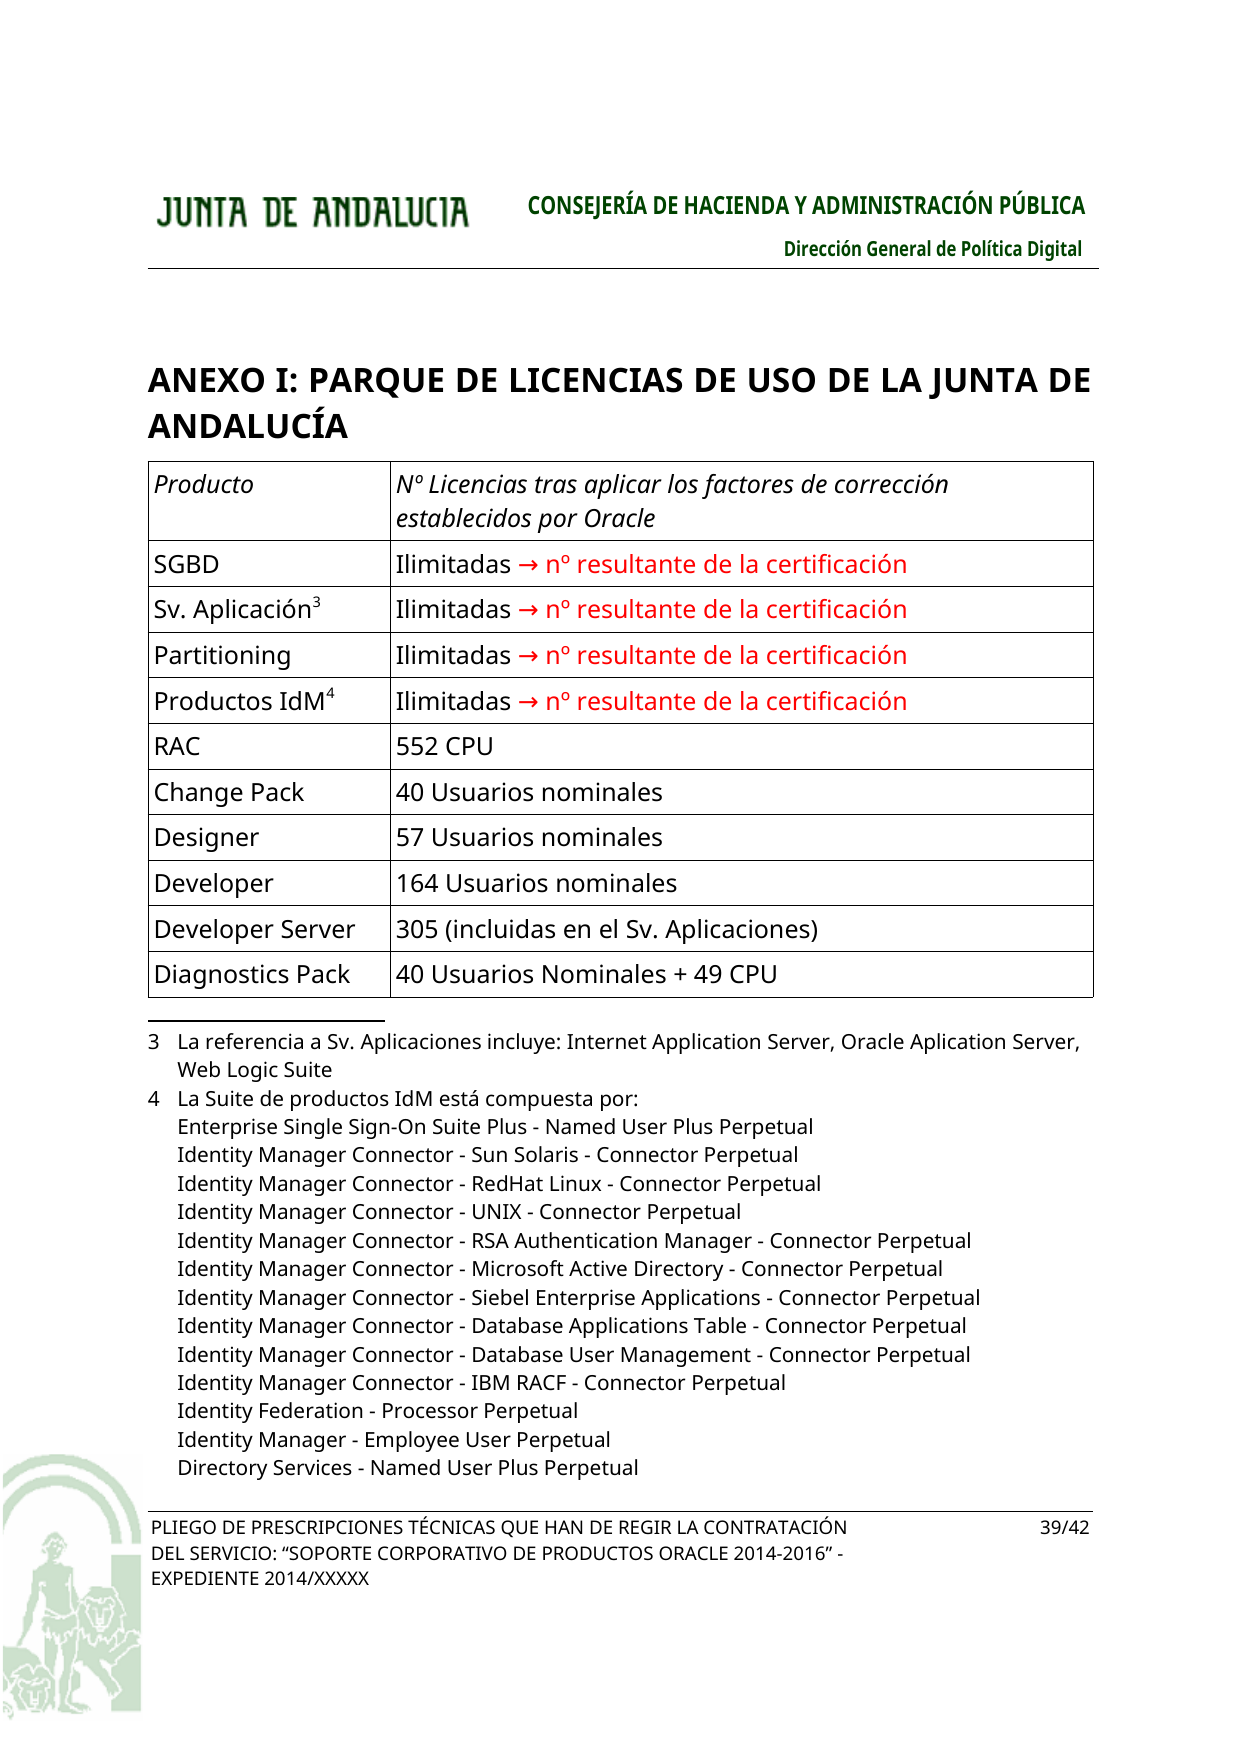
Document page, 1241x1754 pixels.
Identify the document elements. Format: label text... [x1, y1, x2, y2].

table_cell Change Pack [149, 770, 390, 814]
table_cell RAC [149, 724, 390, 768]
table_cell Productos IdM [149, 678, 390, 723]
table_header Nº Licencias tras aplicar los factores de corrección establecidos por Oracle [391, 462, 1093, 540]
subtitle ANEXO I: PARQUE DE LICENCIAS DE USO DE LA JUNTA DE ANDALUCÍA [148, 357, 1093, 448]
table_cell Ilimitadas → nº resultante de la certificación [391, 633, 1093, 677]
picture [156, 197, 471, 229]
table_cell Developer Server [149, 906, 390, 951]
picture [2, 1454, 144, 1722]
table_cell Diagnostics Pack [149, 952, 390, 997]
table_cell 57 Usuarios nominales [391, 815, 1093, 860]
table_cell 305 (incluidas en el Sv. Aplicaciones) [391, 906, 1093, 951]
table_cell Partitioning [149, 633, 390, 677]
table_cell 40 Usuarios nominales [391, 770, 1093, 814]
table_cell Ilimitadas → nº resultante de la certificación [391, 587, 1093, 632]
table_cell Ilimitadas → nº resultante de la certificación [391, 678, 1093, 723]
table_cell 40 Usuarios Nominales + 49 CPU [391, 952, 1093, 997]
table_cell Sv. Aplicación [149, 587, 390, 632]
table_cell Ilimitadas → nº resultante de la certificación [391, 541, 1093, 586]
table_cell 164 Usuarios nominales [391, 861, 1093, 905]
table_cell Developer [149, 861, 390, 905]
table_header Producto [149, 462, 390, 540]
table_cell Designer [149, 815, 390, 860]
table_cell 552 CPU [391, 724, 1093, 768]
table_cell SGBD [149, 541, 390, 586]
